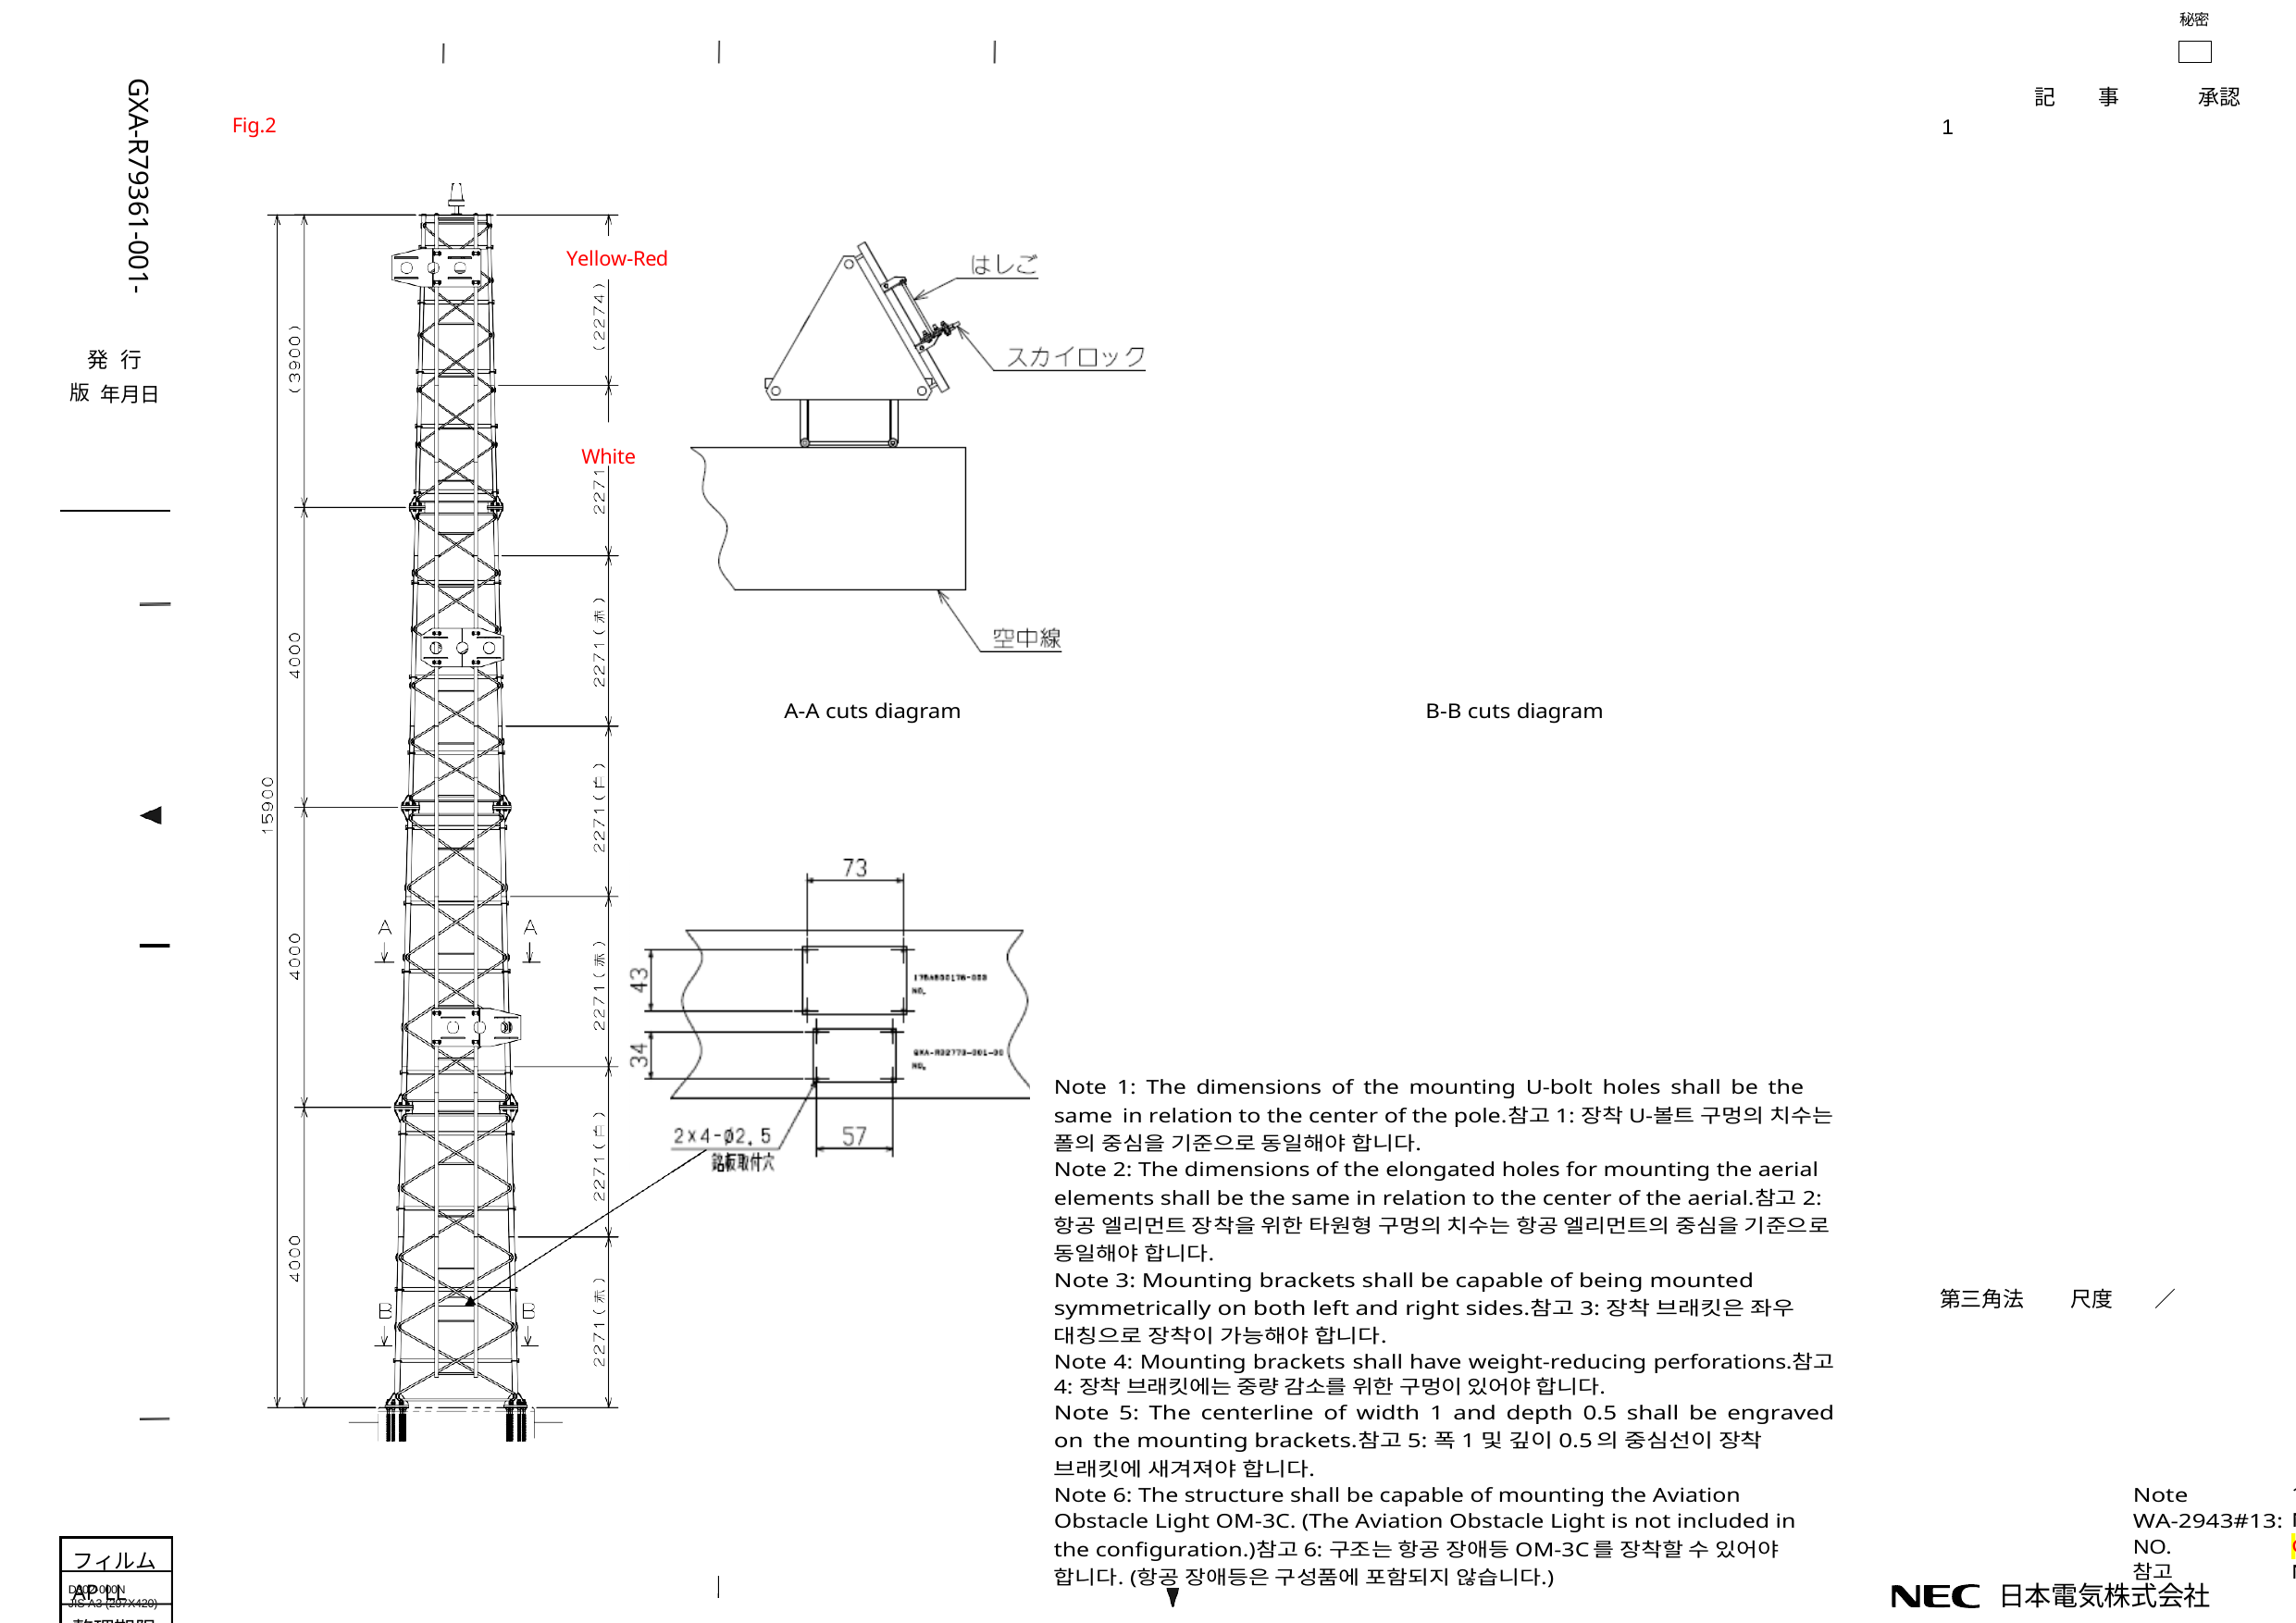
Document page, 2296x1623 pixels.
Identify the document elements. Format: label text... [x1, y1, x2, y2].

text Yellow-Red [566, 243, 2293, 271]
text 1 [1758, 115, 2138, 139]
picture [59, 1536, 173, 1623]
text Note 4: Mounting brackets shall have weight-reducing perforations.참고 4: 장착 브래킷에는 중량 감소를 위한 구멍이 있어야 합니다. [1054, 1349, 1837, 1399]
text 秘密 [2179, 41, 2211, 60]
text 発 行 [48, 343, 181, 374]
picture [139, 944, 170, 948]
text Note 5: The centerline of width 1 and depth 0.5 shall be engraved on the mounting brackets.참고 5: 폭 1 및 깊이 0.5의 중심선이 장착 브래킷에 새겨져야 합니다. [1054, 1399, 1837, 1481]
picture [139, 602, 171, 606]
picture [717, 40, 721, 64]
text 記 事 承認 [2034, 83, 2293, 110]
text Note 2: The dimensions of the elongated holes for mounting the aerial elements shall be the same in relation to the center of the aerial.참고 2: 항공 엘리먼트 장착을 위한 타원형 구멍의 치수는 항공 엘리먼트의 중심을 기준으로 동일해야 합니다. [1054, 1156, 1837, 1267]
picture [140, 806, 162, 824]
text Fig.2 [232, 111, 998, 139]
text Note 6: The structure shall be capable of mounting the Aviation Obstacle Light OM-3C. (The Aviation Obstacle Light is not included in the configuration.)참고 6: 구조는 항공 장애등 OM-3C를 장착할 수 있어야 합니다. (항공 장애등은 구성품에 포함되지 않습니다.) [1054, 1481, 1833, 1591]
picture [1892, 1584, 1980, 1608]
text 第三角法 尺度 ／ [1940, 1282, 2293, 1313]
text NO. [2291, 1559, 2295, 1584]
text A-A cuts diagram B-B cuts diagram [784, 697, 2293, 725]
text Note 3: Mounting brackets shall be capable of being mounted symmetrically on both left and right sides.참고 3: 장착 브래킷은 좌우 대칭으로 장착이 가능해야 합니다. [1054, 1267, 1837, 1349]
text NO. [2132, 1534, 2137, 1559]
picture [262, 183, 1146, 1442]
picture [1166, 1591, 1179, 1607]
text White [581, 442, 2293, 469]
picture [993, 40, 997, 64]
text GXA-R79361-001-00 [124, 78, 155, 309]
text Note 1: The dimensions of the mounting U-bolt holes shall be the same in relation to the center of the pole.참고 1: 장착 U-볼트 구멍의 치수는 폴의 중심을 기준으로 동일해야 합니다. [1054, 1074, 1837, 1156]
text 版 年月日 [48, 377, 181, 408]
